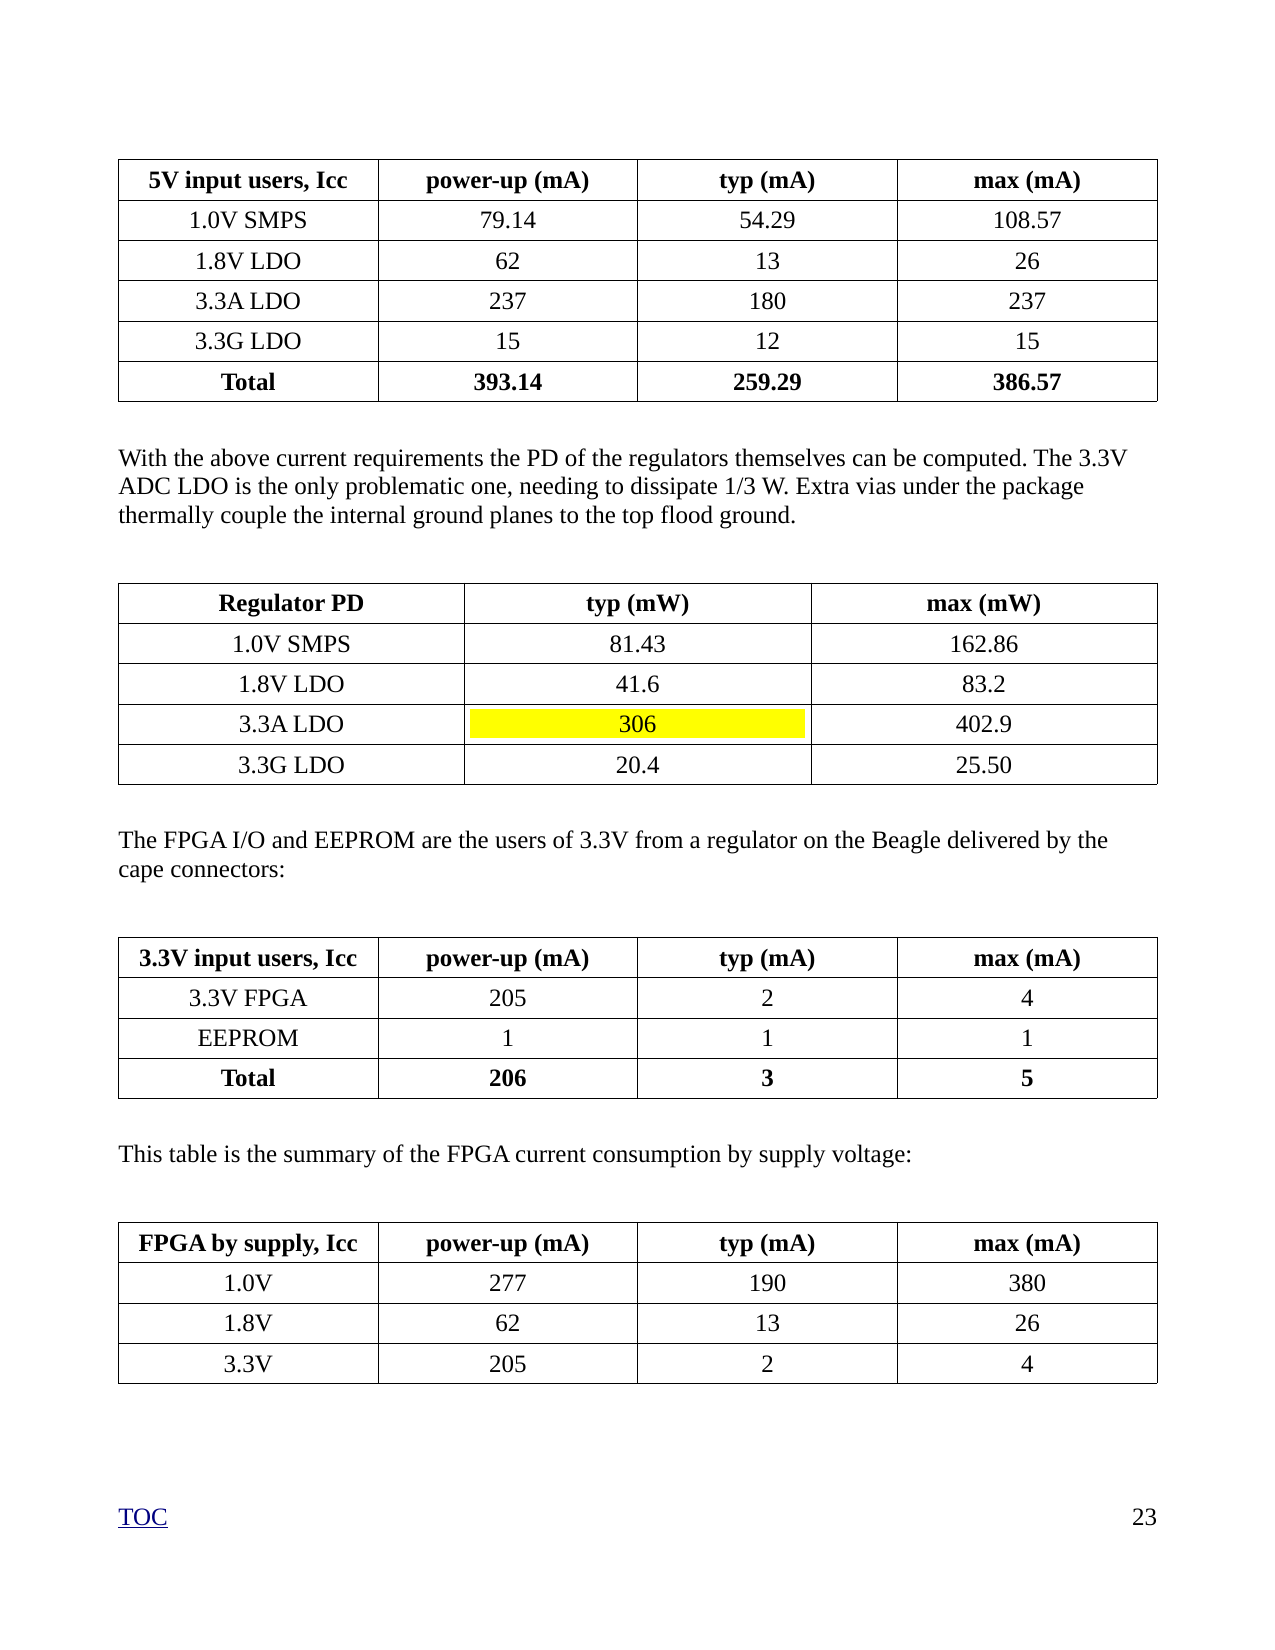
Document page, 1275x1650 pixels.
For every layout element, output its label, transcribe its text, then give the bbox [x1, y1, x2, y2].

table_header 3.3V input users, Icc [119, 938, 378, 977]
table_cell 4 [898, 978, 1157, 1017]
table_cell 1 [898, 1019, 1157, 1058]
table_cell 15 [898, 322, 1157, 361]
table_cell 41.6 [465, 664, 811, 703]
table_header typ (mA) [638, 160, 897, 200]
table_cell 380 [898, 1263, 1157, 1302]
table_cell 20.4 [465, 745, 811, 784]
table_cell 15 [379, 322, 637, 361]
table_cell 237 [379, 281, 637, 321]
text With the above current requirements the PD of the regulators themselves can be computed. The 3.3V ADC LDO is the only problematic one, needing to dissipate 1/3 W. Extra vias under the package thermally couple the internal ground planes to the top flood ground. [118, 443, 1157, 529]
table_cell Total [119, 1059, 378, 1098]
table_cell 1.0V [119, 1263, 378, 1302]
table_cell 108.57 [898, 201, 1157, 240]
table_cell 3.3A LDO [119, 705, 464, 744]
table_header max (mA) [898, 160, 1157, 200]
table_cell 386.57 [898, 362, 1157, 401]
table_cell 1.8V LDO [119, 241, 378, 280]
table_header power-up (mA) [379, 160, 637, 200]
text This table is the summary of the FPGA current consumption by supply voltage: [118, 1139, 1157, 1168]
table_header typ (mW) [465, 584, 811, 623]
table_cell 1.8V LDO [119, 664, 464, 703]
table_cell 3.3V FPGA [119, 978, 378, 1017]
table_cell 277 [379, 1263, 637, 1302]
table_cell 83.2 [812, 664, 1157, 703]
table_cell Total [119, 362, 378, 401]
table_cell 13 [638, 241, 897, 280]
table_cell 3.3G LDO [119, 322, 378, 361]
table_cell 259.29 [638, 362, 897, 401]
table_cell 3.3G LDO [119, 745, 464, 784]
table_cell 62 [379, 1304, 637, 1343]
table_cell 5 [898, 1059, 1157, 1098]
table_cell 79.14 [379, 201, 637, 240]
table_cell 13 [638, 1304, 897, 1343]
table_cell EEPROM [119, 1019, 378, 1058]
table_header max (mA) [898, 938, 1157, 977]
table_cell 2 [638, 978, 897, 1017]
table_cell 25.50 [812, 745, 1157, 784]
table_header typ (mA) [638, 938, 897, 977]
table_cell 162.86 [812, 624, 1157, 663]
table_cell 180 [638, 281, 897, 321]
text The FPGA I/O and EEPROM are the users of 3.3V from a regulator on the Beagle delivered by the cape connectors: [118, 826, 1157, 883]
table_header FPGA by supply, Icc [119, 1223, 378, 1262]
table_header power-up (mA) [379, 938, 637, 977]
table_cell 26 [898, 241, 1157, 280]
table_header power-up (mA) [379, 1223, 637, 1262]
table_cell 1.0V SMPS [119, 201, 378, 240]
table_header Regulator PD [119, 584, 464, 623]
table_cell 237 [898, 281, 1157, 321]
table_cell 205 [379, 978, 637, 1017]
table_cell 306 [465, 705, 811, 744]
table_cell 3.3A LDO [119, 281, 378, 321]
table_cell 205 [379, 1344, 637, 1383]
table_header max (mA) [898, 1223, 1157, 1262]
table_cell 1.8V [119, 1304, 378, 1343]
table_cell 3.3V [119, 1344, 378, 1383]
table_cell 12 [638, 322, 897, 361]
table_cell 1 [638, 1019, 897, 1058]
table_cell 62 [379, 241, 637, 280]
table_cell 1.0V SMPS [119, 624, 464, 663]
table_cell 3 [638, 1059, 897, 1098]
table_cell 206 [379, 1059, 637, 1098]
table_cell 190 [638, 1263, 897, 1302]
table_header typ (mA) [638, 1223, 897, 1262]
table_cell 81.43 [465, 624, 811, 663]
table_cell 402.9 [812, 705, 1157, 744]
table_cell 1 [379, 1019, 637, 1058]
table_cell 26 [898, 1304, 1157, 1343]
table_header 5V input users, Icc [119, 160, 378, 200]
table_header max (mW) [812, 584, 1157, 623]
table_cell 393.14 [379, 362, 637, 401]
table_cell 2 [638, 1344, 897, 1383]
table_cell 54.29 [638, 201, 897, 240]
table_cell 4 [898, 1344, 1157, 1383]
